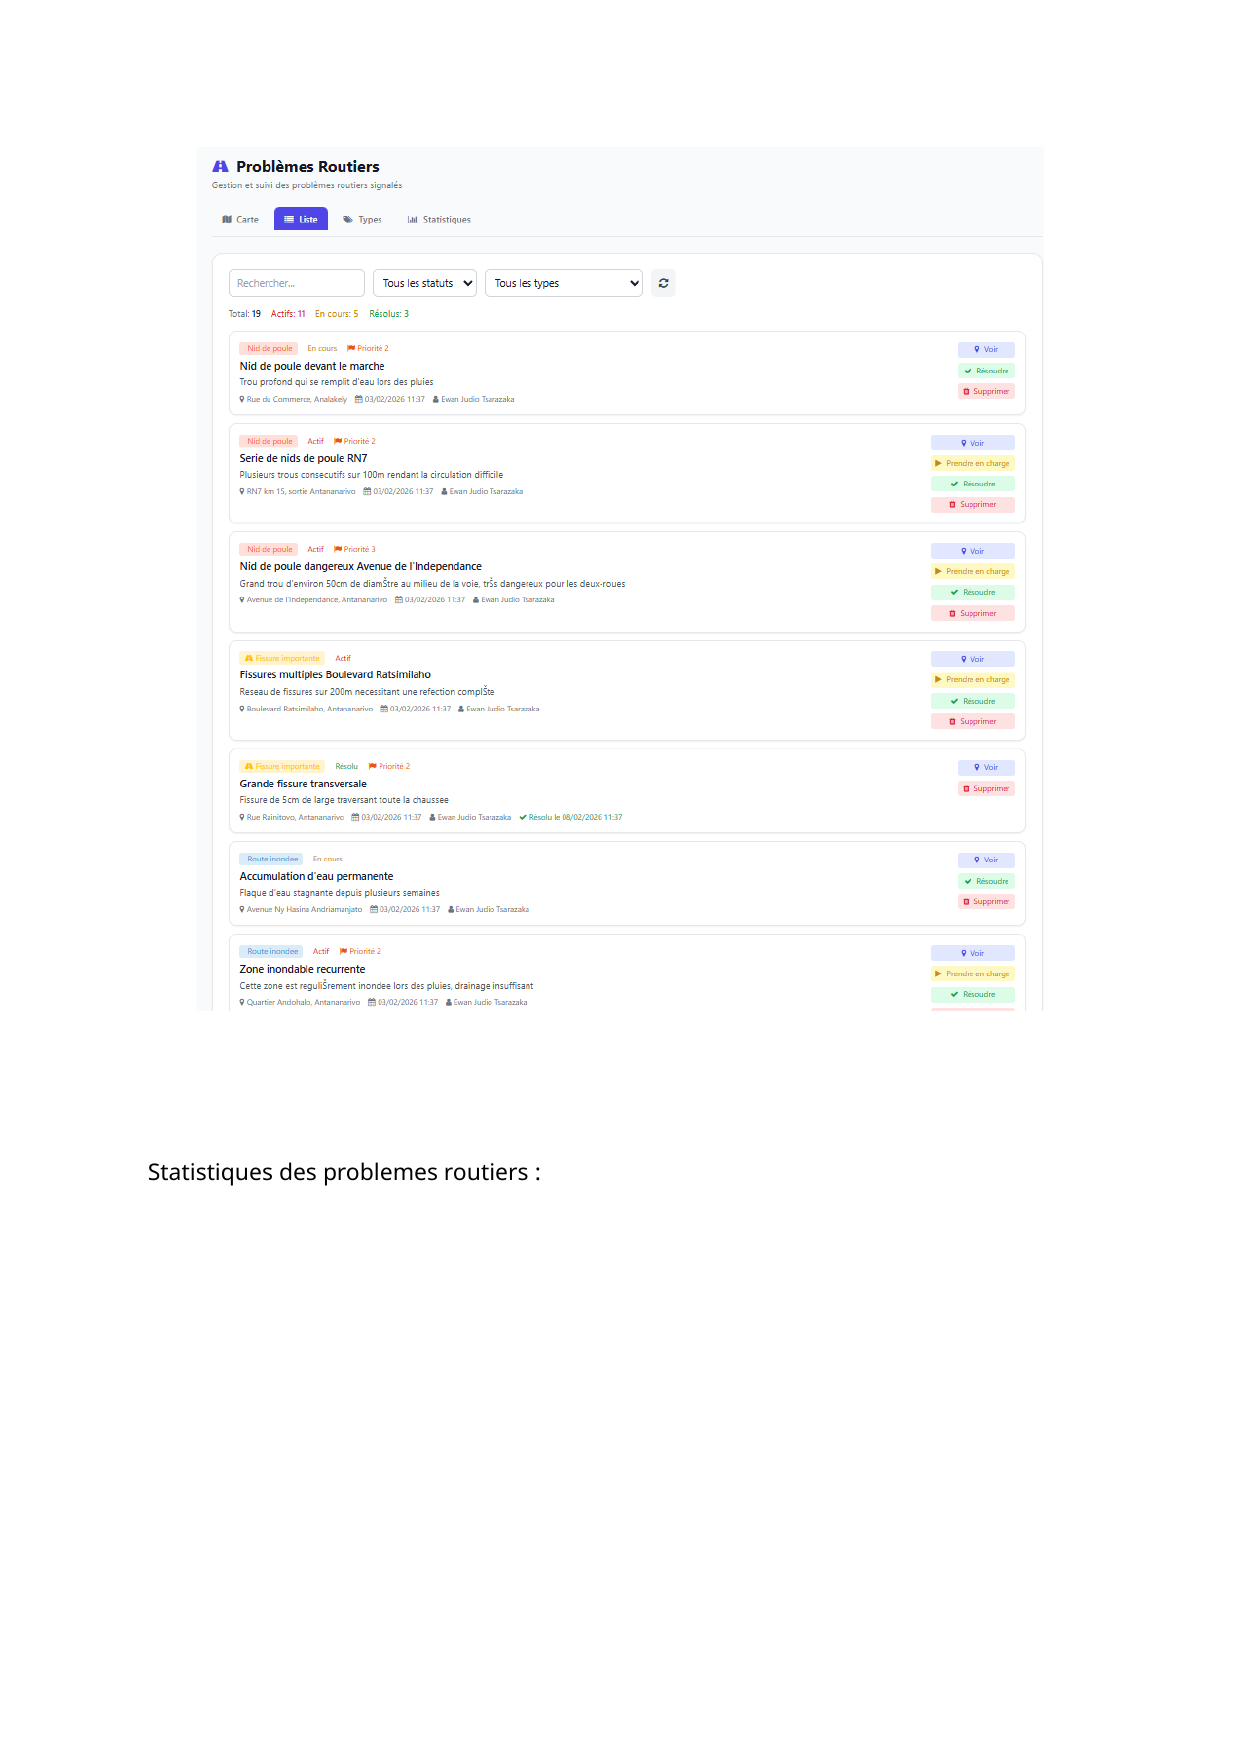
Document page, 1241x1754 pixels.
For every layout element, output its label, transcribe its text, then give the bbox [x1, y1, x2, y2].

text Statistiques des problemes routiers : [148, 1156, 1093, 1187]
picture [196, 147, 1044, 1011]
